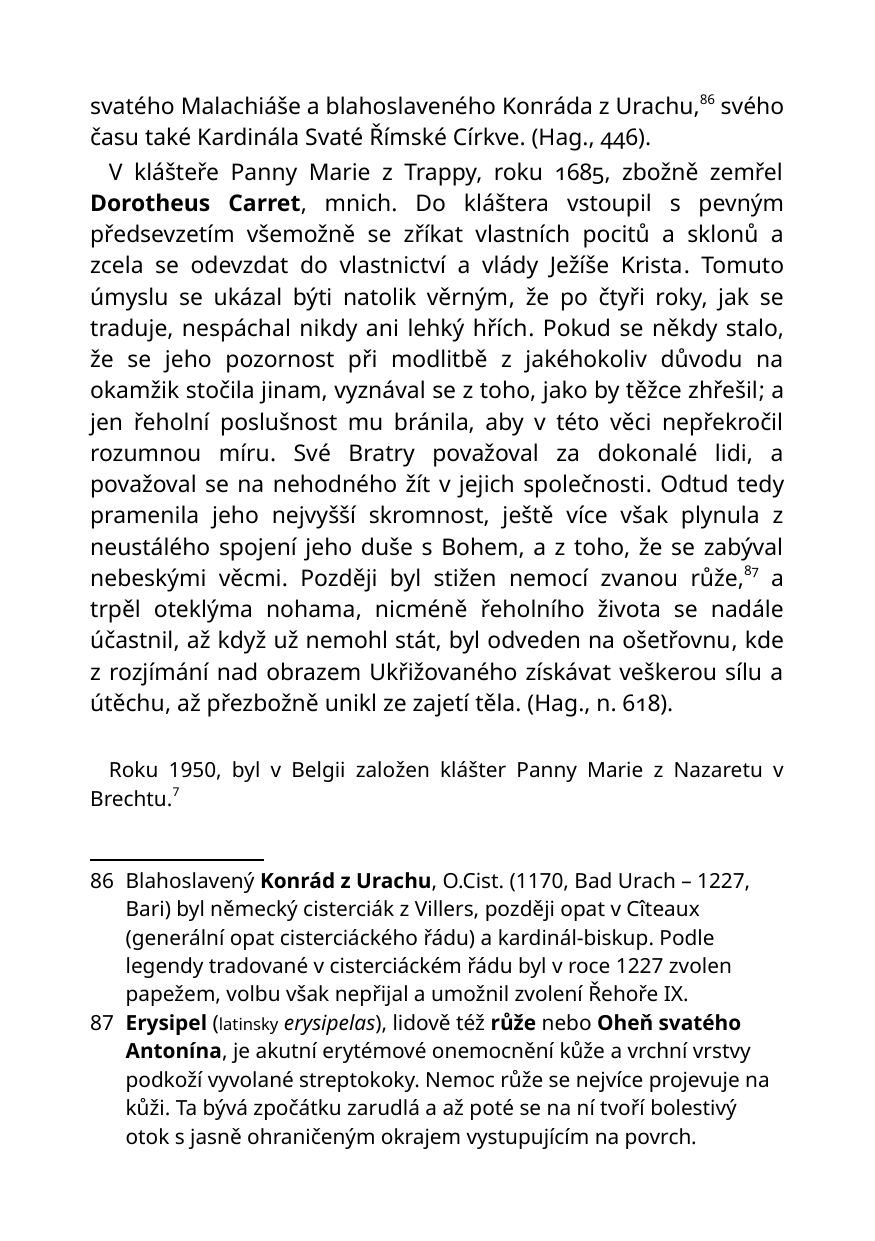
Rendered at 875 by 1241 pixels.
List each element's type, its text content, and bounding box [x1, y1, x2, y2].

text Roku 1950, byl v Belgii založen klášter Panny Marie z Nazaretu v Brechtu.7 [90, 755, 784, 812]
text svatého Malachiáše a blahoslaveného Konráda z Urachu, svého času také Kardinála Svaté Římské Církve. (Hag., 446). [90, 90, 784, 152]
text Erysipel (latinsky erysipelas), lidově též růže nebo Oheň svatého Antonína, je akutní erytémové onemocnění kůže a vrchní vrstvy podkoží vyvolané streptokoky. Nemoc růže se nejvíce projevuje na kůži. Ta bývá zpočátku zarudlá a až poté se na ní tvoří bolestivý otok s jasně ohraničeným okrajem vystupujícím na povrch. [90, 1008, 784, 1150]
text V klášteře Panny Marie z Trappy, roku 1685, zbožně zemřel Dorotheus Carret, mnich. Do kláštera vstoupil s pevným předsevzetím všemožně se zříkat vlastních pocitů a sklonů a zcela se odevzdat do vlastnictví a vlády Ježíše Krista. Tomuto úmyslu se ukázal býti natolik věrným, že po čtyři roky, jak se traduje, nespáchal nikdy ani lehký hřích. Pokud se někdy stalo, že se jeho pozornost při modlitbě z jakéhokoliv důvodu na okamžik stočila jinam, vyznával se z toho, jako by těžce zhřešil; a jen řeholní poslušnost mu bránila, aby v této věci nepřekročil rozumnou míru. Své Bratry považoval za dokonalé lidi, a považoval se na nehodného žít v jejich společnosti. Odtud tedy pramenila jeho nejvyšší skromnost, ještě více však plynula z neustálého spojení jeho duše s Bohem, a z toho, že se zabýval nebeskými věcmi. Později byl stižen nemocí zvanou růže, a trpěl oteklýma nohama, nicméně řeholního života se nadále účastnil, až když už nemohl stát, byl odveden na ošetřovnu, kde z rozjímání nad obrazem Ukřižovaného získávat veškerou sílu a útěchu, až přezbožně unikl ze zajetí těla. (Hag., n. 618). [90, 156, 784, 718]
text Blahoslavený Konrád z Urachu, O.Cist. (1170, Bad Urach – 1227, Bari) byl německý cisterciák z Villers, později opat v Cîteaux (generální opat cisterciáckého řádu) a kardinál-biskup. Podle legendy tradované v cisterciáckém řádu byl v roce 1227 zvolen papežem, volbu však nepřijal a umožnil zvolení Řehoře IX. [90, 866, 784, 1008]
